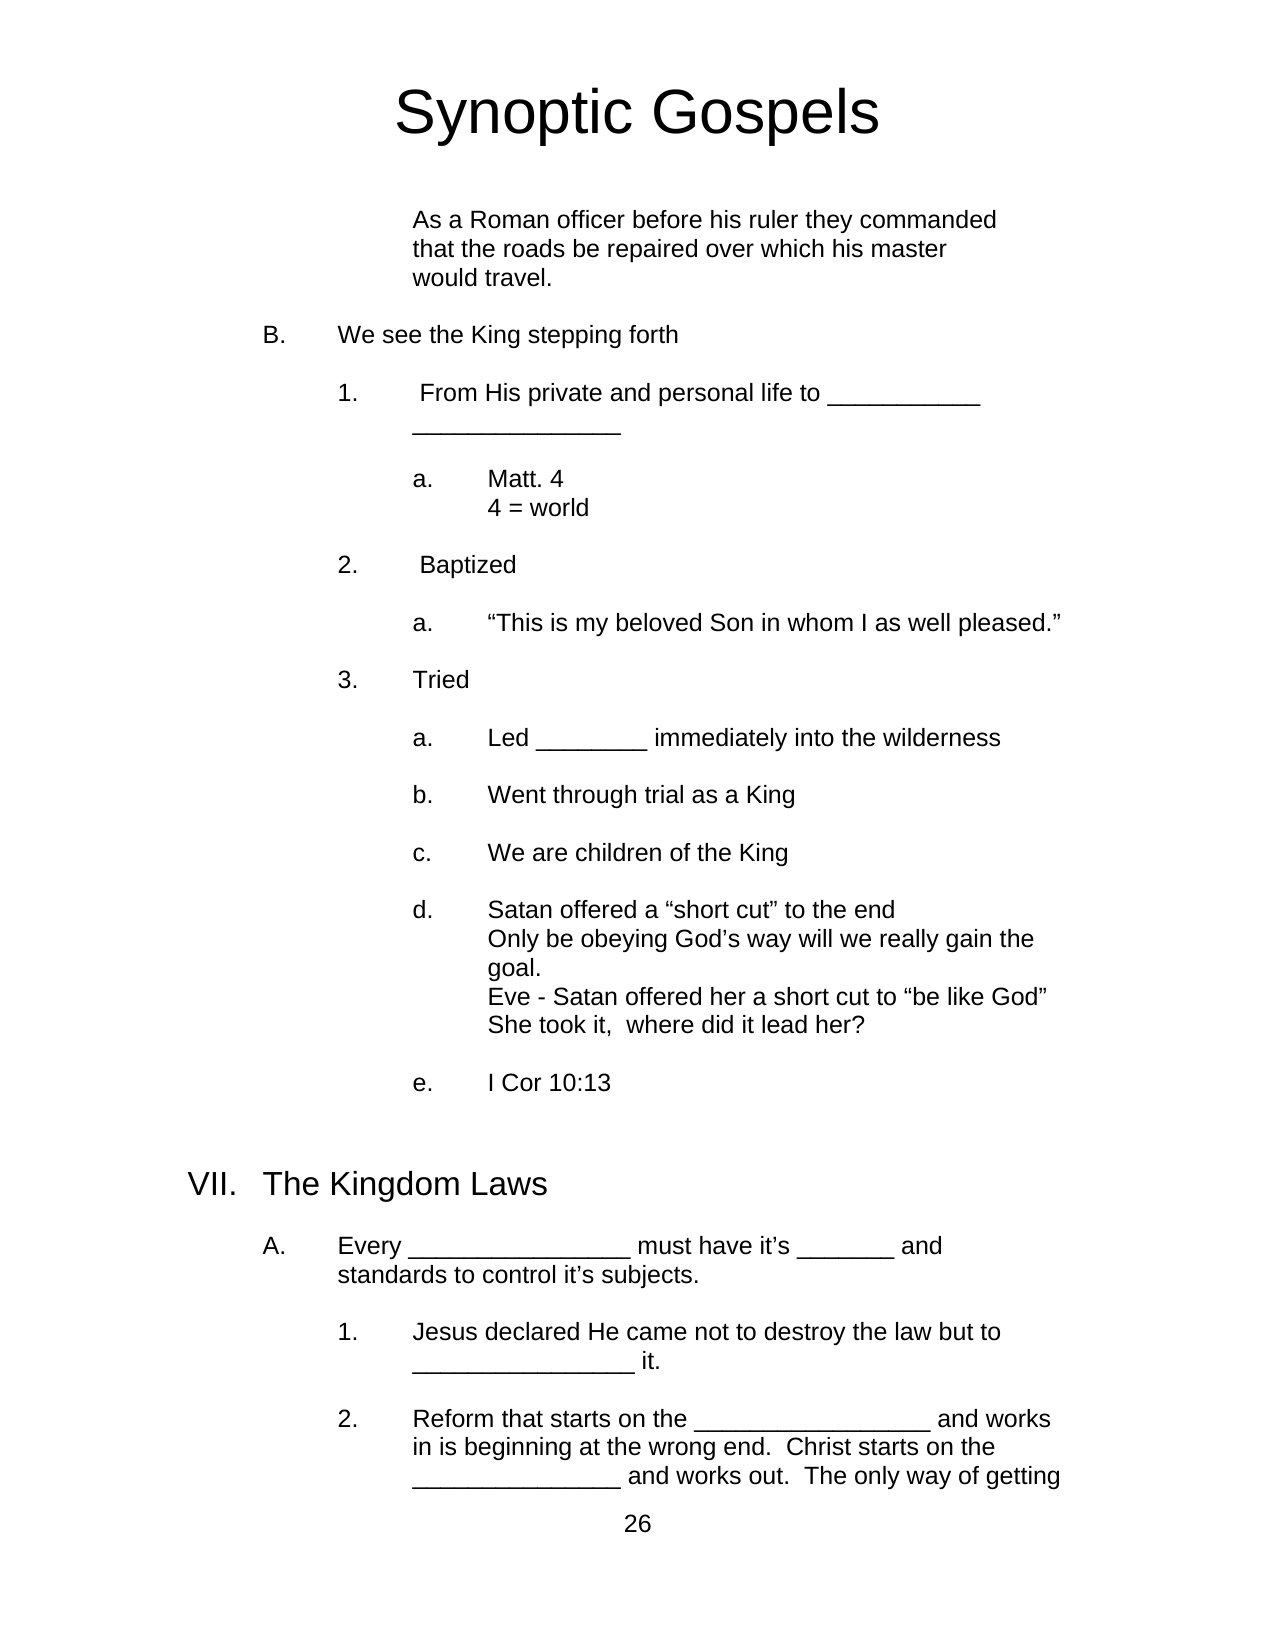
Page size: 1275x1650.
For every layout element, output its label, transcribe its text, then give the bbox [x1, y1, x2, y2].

text in is beginning at the wrong end. Christ starts on the [187, 1432, 1087, 1461]
text would travel. [187, 263, 1087, 292]
text Only be obeying God’s way will we really gain the [187, 924, 1087, 953]
text 4 = world [187, 493, 1087, 522]
text 2. Reform that starts on the _________________ and works [187, 1404, 1087, 1432]
text VII. The Kingdom Laws [187, 1164, 1087, 1202]
text d. Satan offered a “short cut” to the end [187, 896, 1087, 924]
text 1. From His private and personal life to ___________ [187, 378, 1087, 407]
text standards to control it’s subjects. [187, 1260, 1087, 1289]
text goal. [187, 953, 1087, 982]
text a. “This is my beloved Son in whom I as well pleased.” [187, 608, 1087, 637]
text _______________ and works out. The only way of getting [187, 1461, 1087, 1490]
text As a Roman officer before his ruler they commanded [187, 206, 1087, 234]
text b. Went through trial as a King [187, 781, 1087, 809]
text B. We see the King stepping forth [187, 321, 1087, 349]
text that the roads be repaired over which his master [187, 234, 1087, 263]
text 2. Baptized [187, 551, 1087, 579]
text 3. Tried [187, 666, 1087, 694]
text 1. Jesus declared He came not to destroy the law but to [187, 1317, 1087, 1346]
text She took it, where did it lead her? [187, 1011, 1087, 1039]
text Eve - Satan offered her a short cut to “be like God” [187, 982, 1087, 1011]
text e. I Cor 10:13 [187, 1068, 1087, 1097]
text c. We are children of the King [187, 838, 1087, 867]
text A. Every ________________ must have it’s _______ and [187, 1231, 1087, 1260]
text ________________ it. [187, 1346, 1087, 1375]
text _______________ [187, 407, 1087, 436]
text a. Matt. 4 [187, 464, 1087, 493]
text a. Led ________ immediately into the wilderness [187, 723, 1087, 752]
